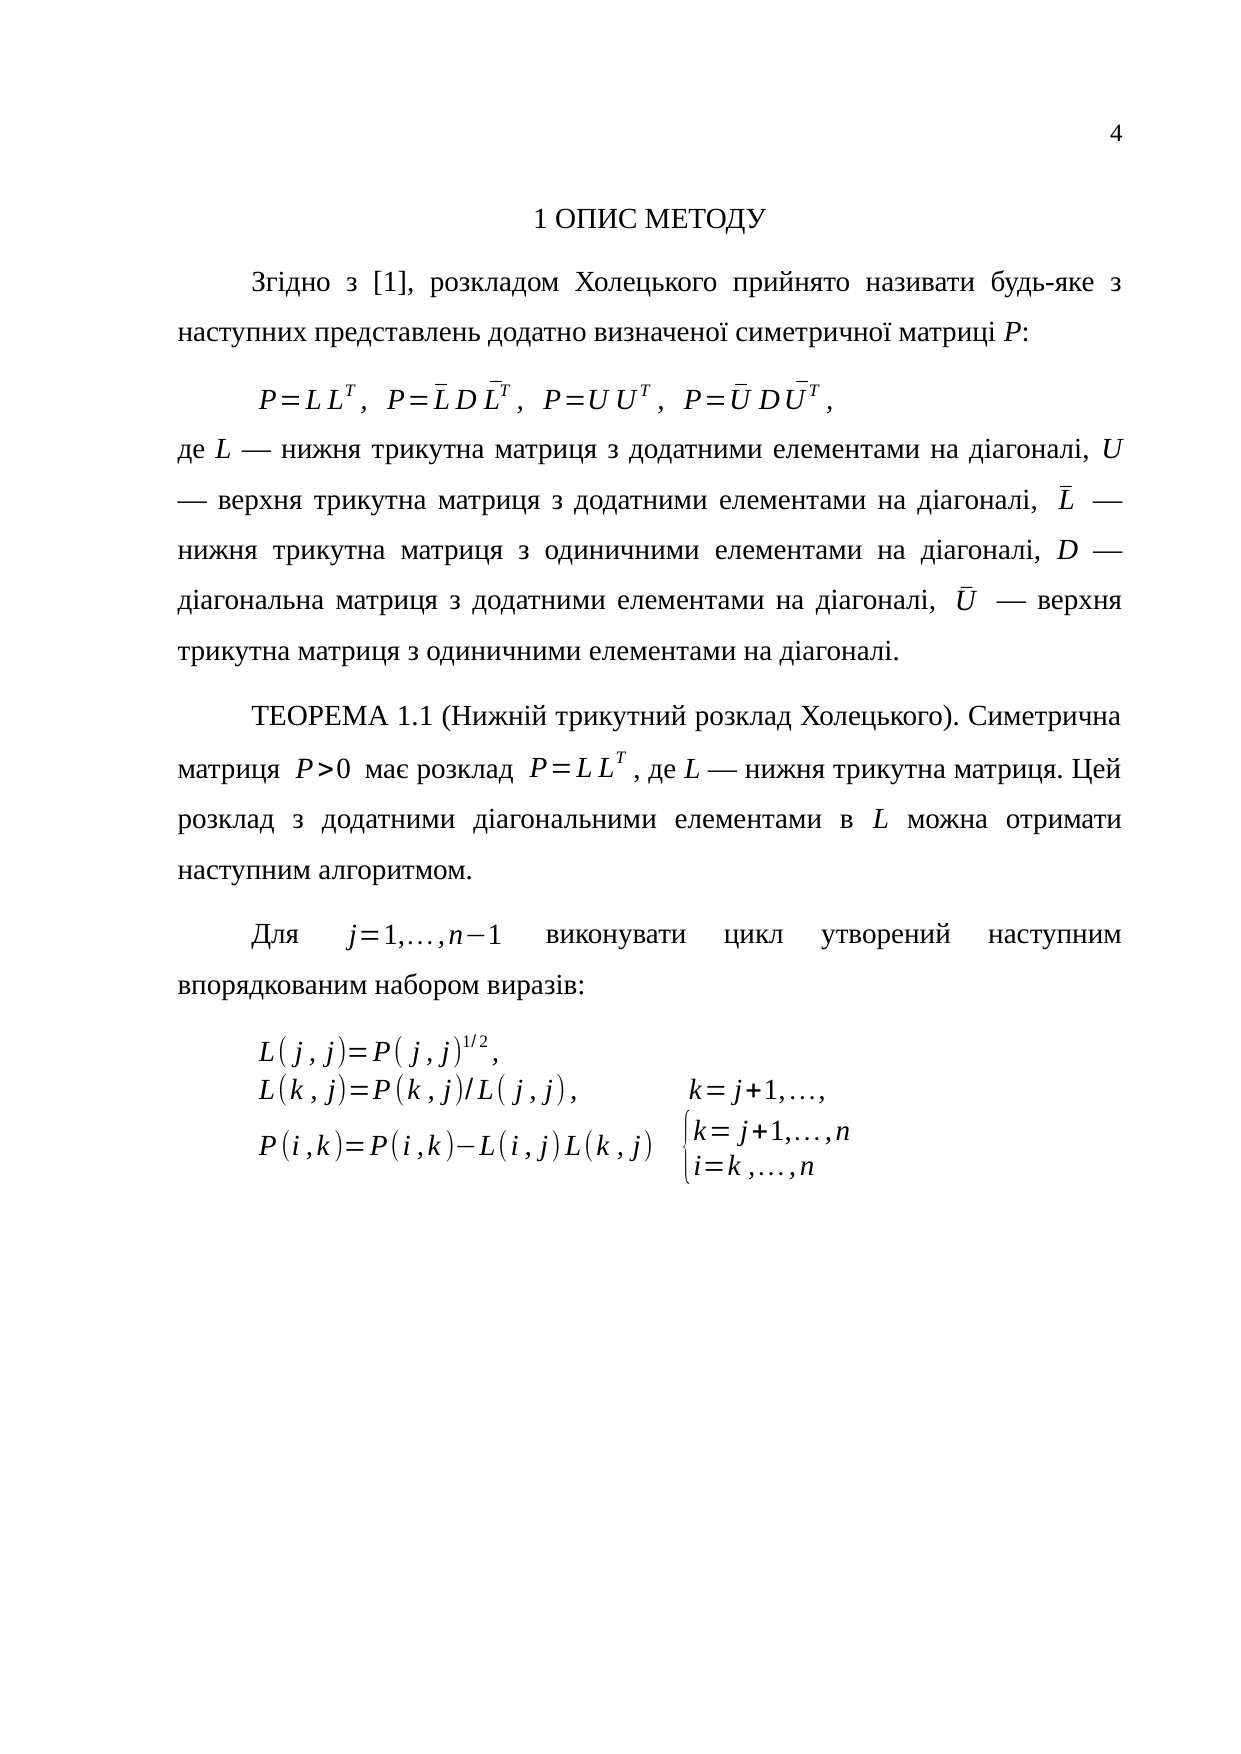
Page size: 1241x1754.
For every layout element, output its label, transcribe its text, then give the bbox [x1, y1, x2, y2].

text Згідно з [1], розкладом Холецького прийнято називати будь-яке з наступних представлень додатно визначеної симетричної матриці P: [177, 264, 1122, 348]
text ТЕОРЕМА 1.1 (Нижній трикутний розклад Холецького). Симетрична матриця має розклад , де L — нижня трикутна матриця. Цей розклад з додатними діагональними елементами в L можна отримати наступним алгоритмом. [177, 698, 1122, 885]
text Для виконувати цикл утворений наступним впорядкованим набором виразів: [177, 917, 1122, 1001]
subtitle 1 Опис методу [177, 201, 1122, 235]
text де L — нижня трикутна матриця з додатними елементами на діагоналі, U — верхня трикутна матриця з додатними елементами на діагоналі, — нижня трикутна матриця з одиничними елементами на діагоналі, D — діагональна матриця з додатними елементами на діагоналі, — верхня трикутна матриця з одиничними елементами на діагоналі. [177, 379, 1122, 666]
